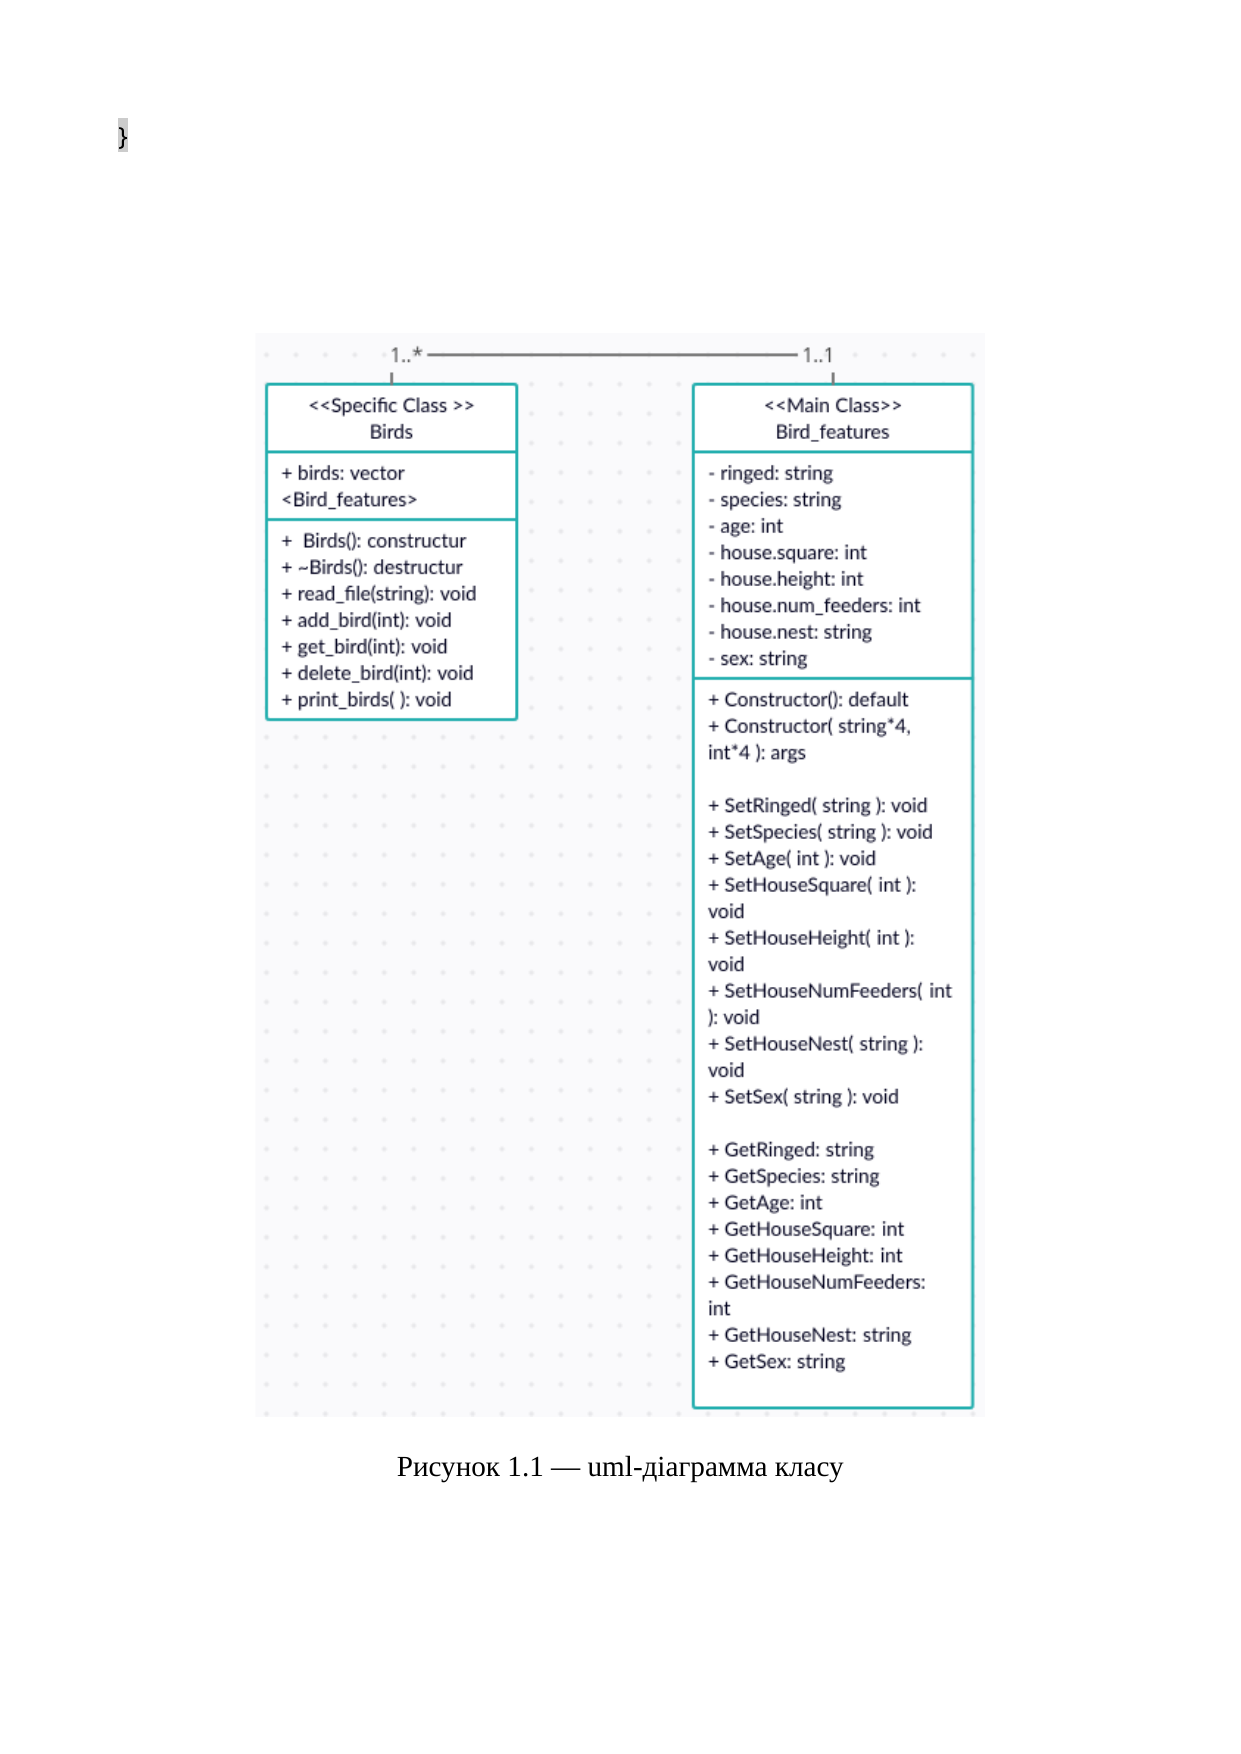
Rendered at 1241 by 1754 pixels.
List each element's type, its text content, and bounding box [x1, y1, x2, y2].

text } [118, 118, 1122, 152]
picture [255, 333, 985, 1417]
text Рисунок 1.1 — uml-діаграмма класу [118, 1449, 1122, 1482]
